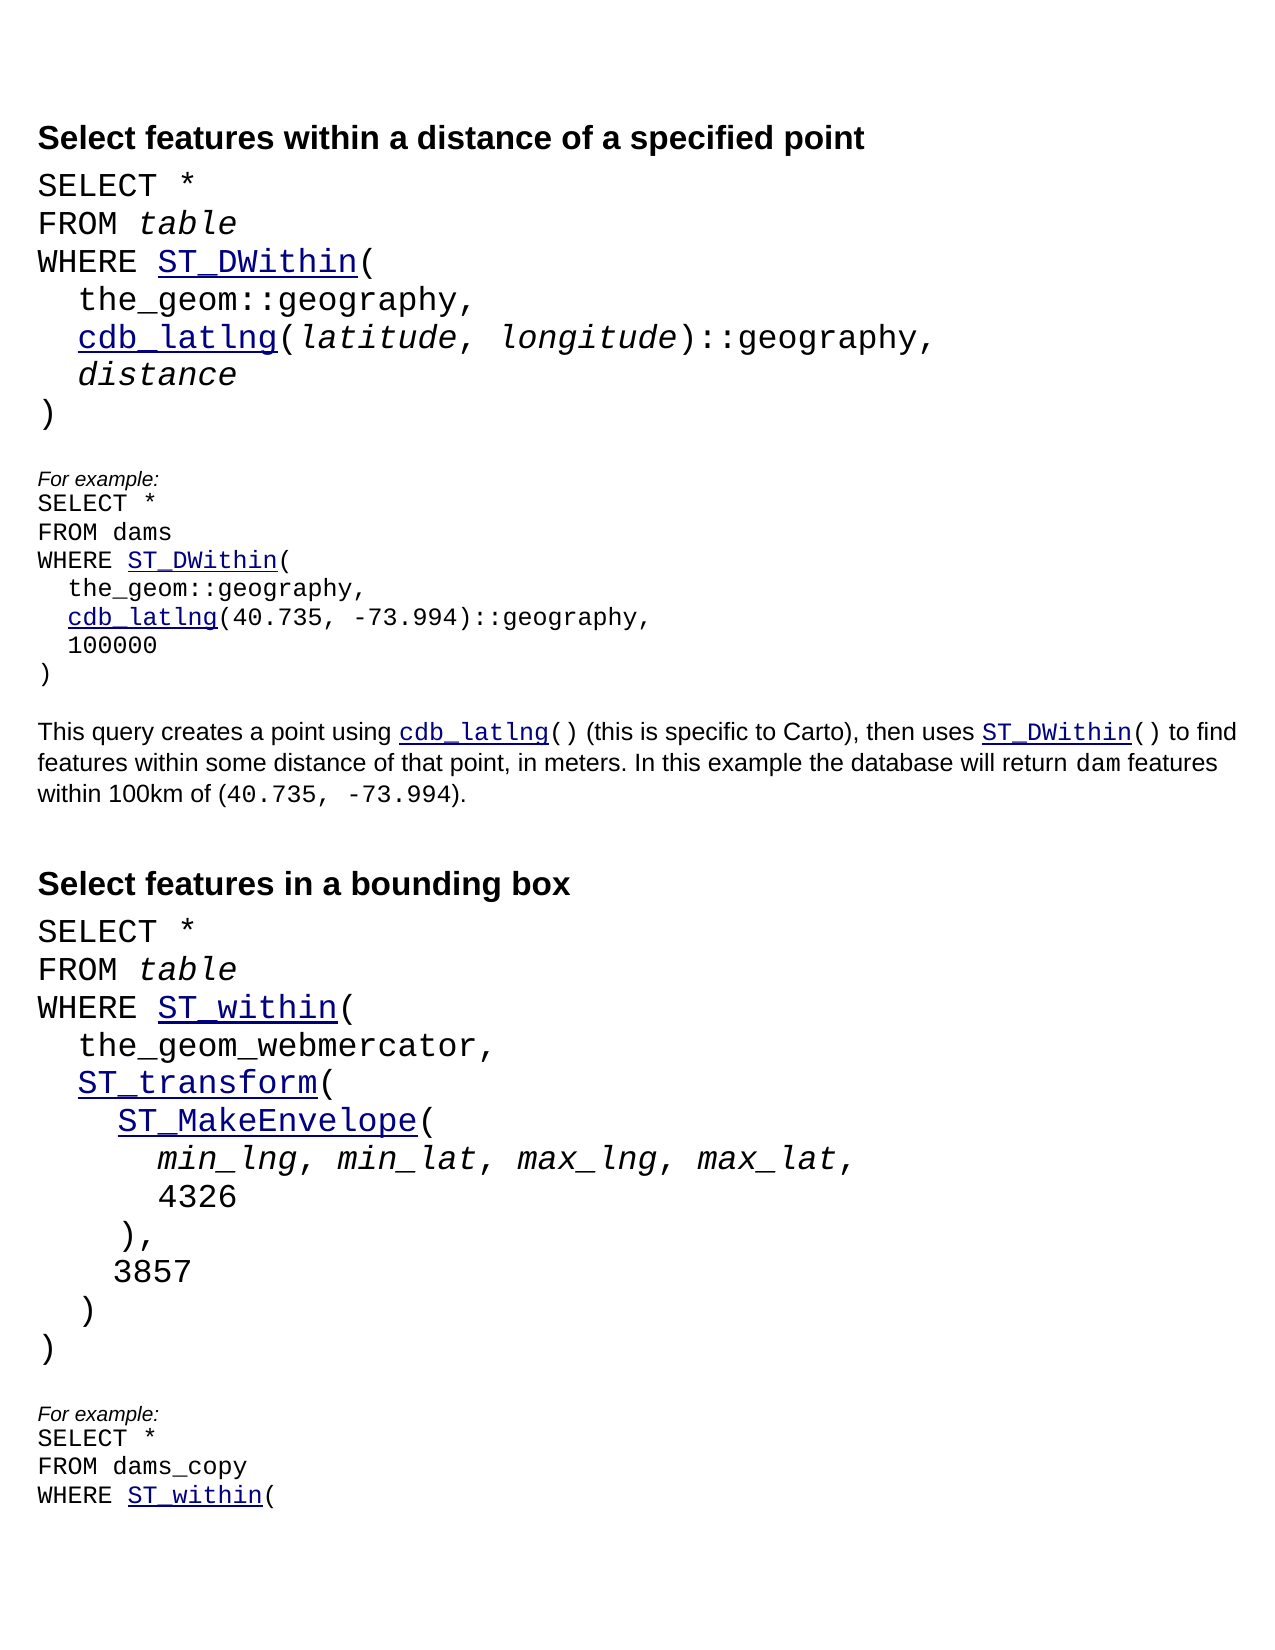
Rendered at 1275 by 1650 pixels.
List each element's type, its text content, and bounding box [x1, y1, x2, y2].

text SELECT * [37, 1426, 1237, 1454]
text ST_transform( [37, 1066, 1237, 1104]
text cdb_latlng(latitude, longitude)::geography, [37, 320, 1237, 358]
text ST_MakeEnvelope( [37, 1104, 1237, 1142]
text WHERE ST_within( [37, 991, 1237, 1028]
text FROM table [37, 207, 1237, 245]
text SELECT * [37, 169, 1237, 207]
text 4326 [37, 1179, 1237, 1217]
text ) [37, 1293, 1237, 1331]
text FROM table [37, 953, 1237, 991]
subtitle Select features within a distance of a specified point [37, 118, 1237, 157]
text ) [37, 661, 1237, 689]
text For example: [37, 1402, 1237, 1426]
text ) [37, 1331, 1237, 1369]
text cdb_latlng(40.735, -73.994)::geography, [37, 604, 1237, 632]
text WHERE ST_DWithin( [37, 547, 1237, 576]
text distance [37, 358, 1237, 396]
text ) [37, 396, 1237, 434]
text min_lng, min_lat, max_lng, max_lat, [37, 1142, 1237, 1179]
text 100000 [37, 632, 1237, 661]
subtitle Select features in a bounding box [37, 864, 1237, 902]
text WHERE ST_within( [37, 1482, 1237, 1511]
text SELECT * [37, 491, 1237, 519]
text ), [37, 1217, 1237, 1255]
text the_geom::geography, [37, 576, 1237, 604]
text 3857 [37, 1255, 1237, 1293]
text FROM dams [37, 519, 1237, 547]
text the_geom::geography, [37, 282, 1237, 320]
text SELECT * [37, 915, 1237, 953]
text This query creates a point using cdb_latlng() (this is specific to Carto), then uses ST_DWithin() to find features within some distance of that point, in meters. In this example the database will return dam features within 100km of (40.735, -73.994). [37, 717, 1237, 810]
text the_geom_webmercator, [37, 1028, 1237, 1066]
text WHERE ST_DWithin( [37, 245, 1237, 282]
text For example: [37, 467, 1237, 491]
text FROM dams_copy [37, 1454, 1237, 1482]
